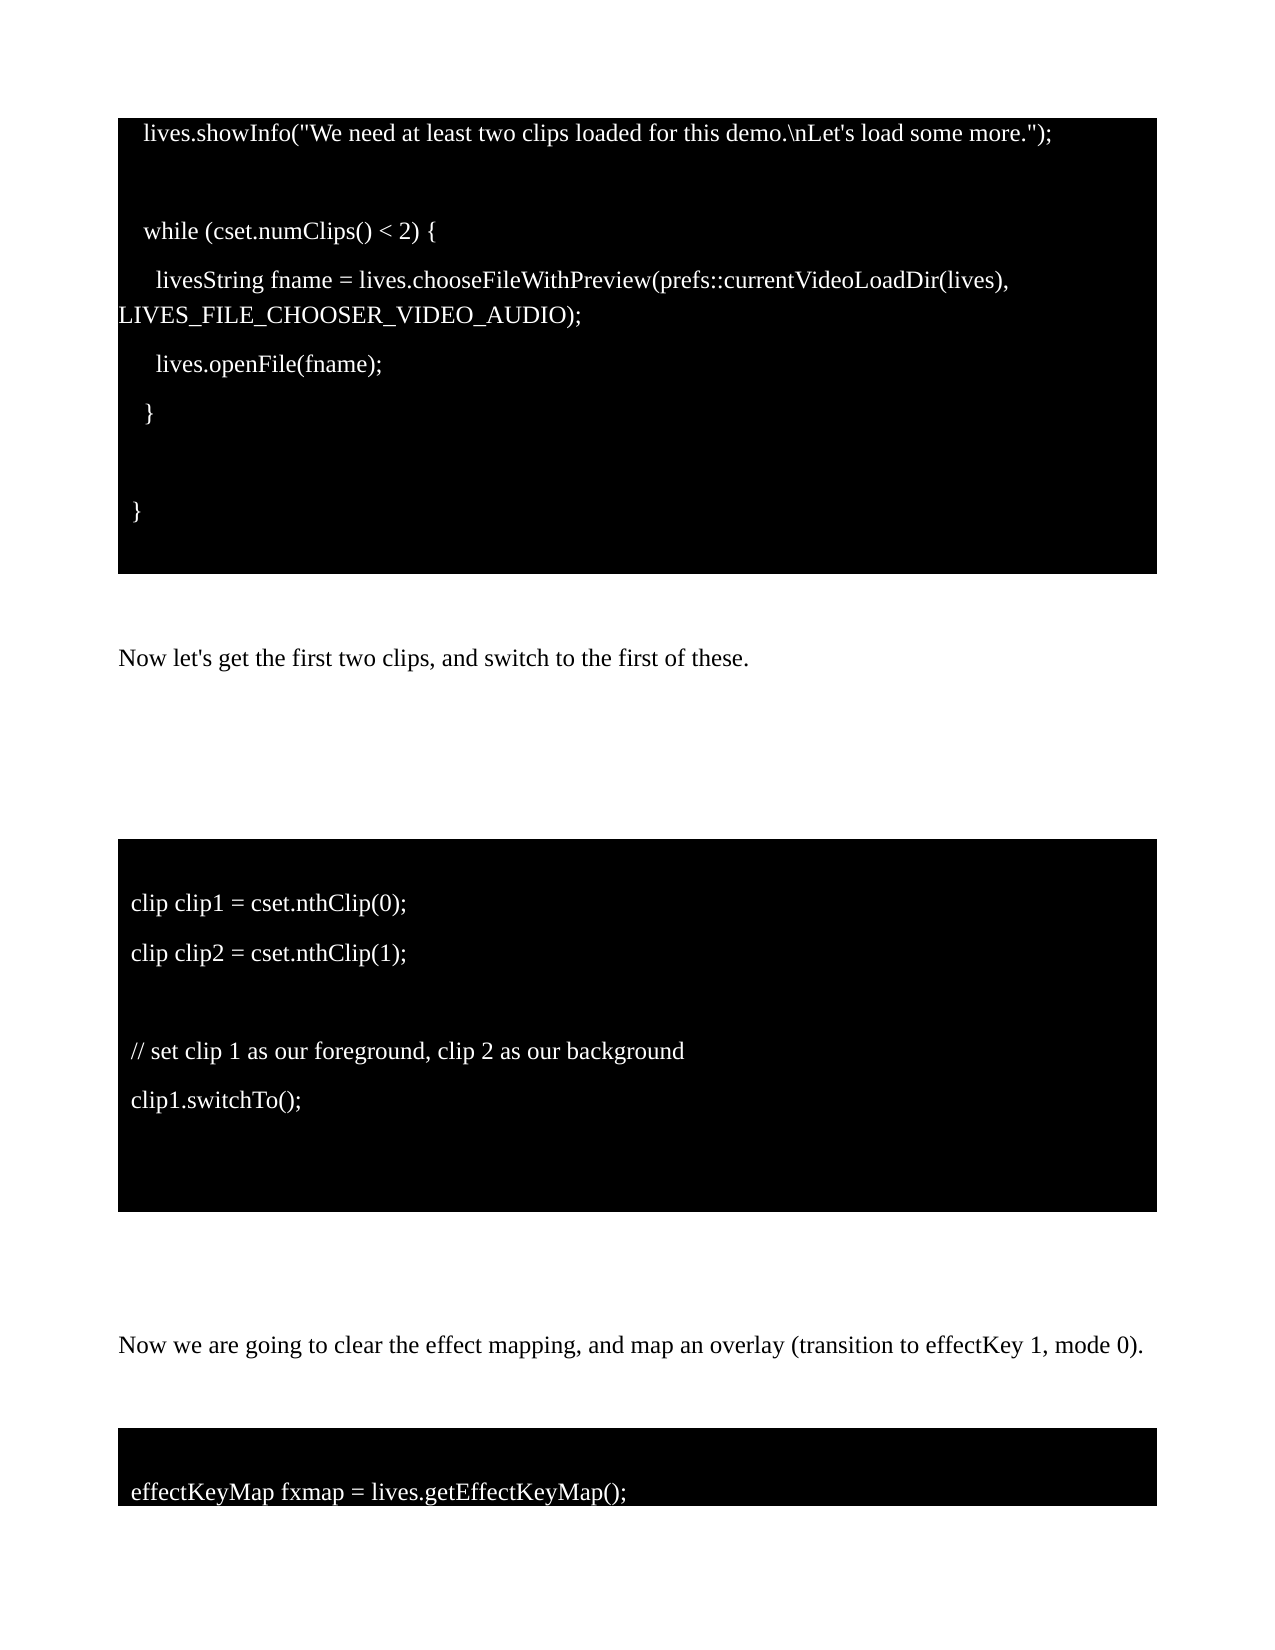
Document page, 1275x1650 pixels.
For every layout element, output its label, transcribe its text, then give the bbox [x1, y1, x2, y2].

text effectKeyMap fxmap = lives.getEffectKeyMap(); [118, 1477, 1157, 1506]
text lives.showInfo("We need at least two clips loaded for this demo.\nLet's load some more."); [118, 118, 1157, 147]
text livesString fname = lives.chooseFileWithPreview(prefs::currentVideoLoadDir(lives), LIVES_FILE_CHOOSER_VIDEO_AUDIO); [118, 265, 1157, 328]
text clip1.switchTo(); [118, 1085, 1157, 1113]
text // set clip 1 as our foreground, clip 2 as our background [118, 1036, 1157, 1064]
text while (cset.numClips() < 2) { [118, 216, 1157, 245]
text clip clip2 = cset.nthClip(1); [118, 938, 1157, 966]
text } [118, 496, 1157, 525]
text } [118, 398, 1157, 427]
text lives.openFile(fname); [118, 349, 1157, 378]
text Now we are going to clear the effect mapping, and map an overlay (transition to effectKey 1, mode 0). [118, 1330, 1157, 1359]
text Now let's get the first two clips, and switch to the first of these. [118, 643, 1157, 672]
text clip clip1 = cset.nthClip(0); [118, 888, 1157, 917]
